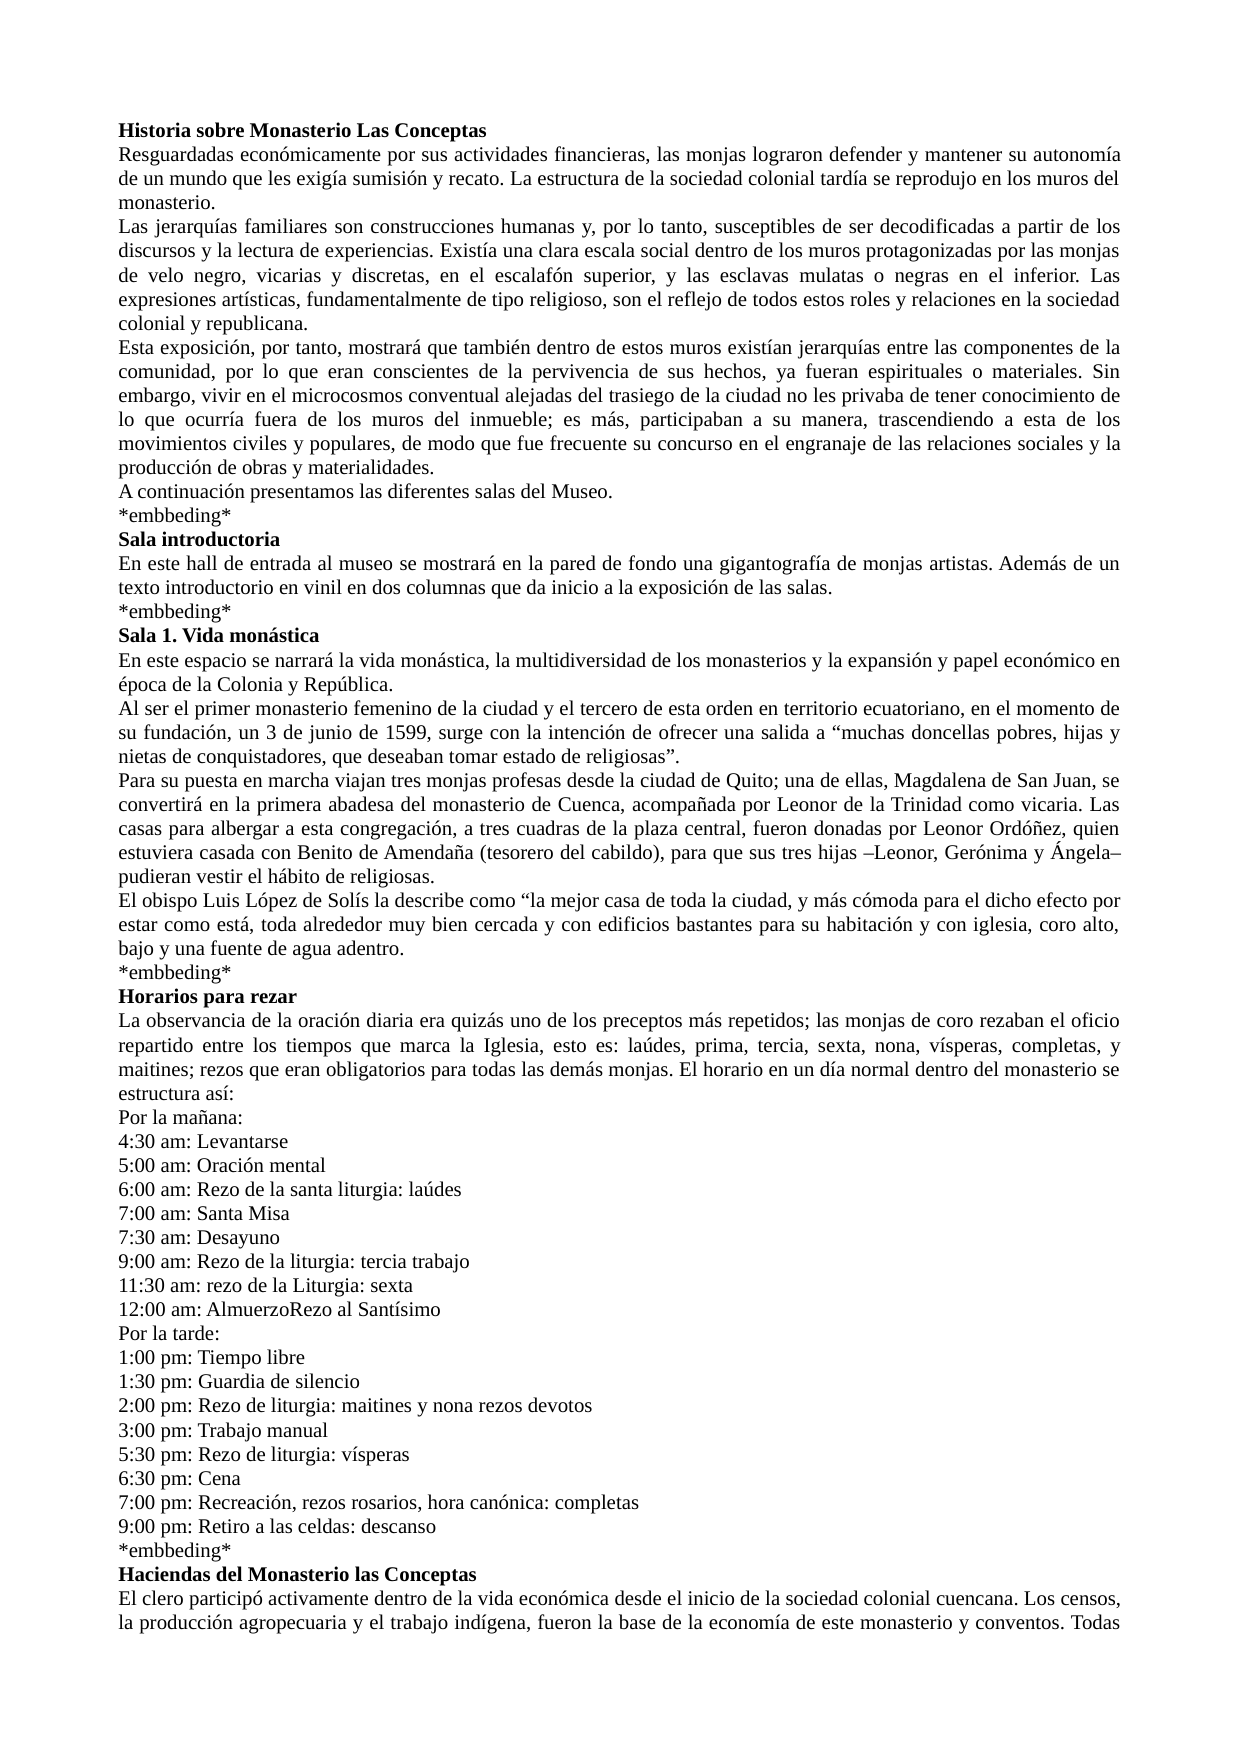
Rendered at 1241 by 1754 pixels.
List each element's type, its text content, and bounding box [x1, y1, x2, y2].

text 7:00 pm: Recreación, rezos rosarios, hora canónica: completas [118, 1490, 1122, 1514]
text *embbeding* [118, 960, 1122, 984]
text 11:30 am: rezo de la Liturgia: sexta [118, 1273, 1122, 1297]
text Al ser el primer monasterio femenino de la ciudad y el tercero de esta orden en territorio ecuatoriano, en el momento de su fundación, un 3 de junio de 1599, surge con la intención de ofrecer una salida a “muchas doncellas pobres, hijas y nietas de conquistadores, que deseaban tomar estado de religiosas”. [118, 696, 1122, 768]
text 2:00 pm: Rezo de liturgia: maitines y nona rezos devotos [118, 1393, 1122, 1417]
text Las jerarquías familiares son construcciones humanas y, por lo tanto, susceptibles de ser decodificadas a partir de los discursos y la lectura de experiencias. Existía una clara escala social dentro de los muros protagonizadas por las monjas de velo negro, vicarias y discretas, en el escalafón superior, y las esclavas mulatas o negras en el inferior. Las expresiones artísticas, fundamentalmente de tipo religioso, son el reflejo de todos estos roles y relaciones en la sociedad colonial y republicana. [118, 214, 1122, 335]
text *embbeding* [118, 503, 1122, 527]
text En este espacio se narrará la vida monástica, la multidiversidad de los monasterios y la expansión y papel económico en época de la Colonia y República. [118, 647, 1122, 696]
text Resguardadas económicamente por sus actividades financieras, las monjas lograron defender y mantener su autonomía de un mundo que les exigía sumisión y recato. La estructura de la sociedad colonial tardía se reprodujo en los muros del monasterio. [118, 142, 1122, 214]
text Sala 1. Vida monástica [118, 623, 1122, 647]
text *embbeding* [118, 599, 1122, 623]
text La observancia de la oración diaria era quizás uno de los preceptos más repetidos; las monjas de coro rezaban el oficio repartido entre los tiempos que marca la Iglesia, esto es: laúdes, prima, tercia, sexta, nona, vísperas, completas, y maitines; rezos que eran obligatorios para todas las demás monjas. El horario en un día normal dentro del monasterio se estructura así: [118, 1008, 1122, 1105]
text 4:30 am: Levantarse [118, 1129, 1122, 1153]
text Sala introductoria [118, 527, 1122, 551]
text Historia sobre Monasterio Las Conceptas [118, 118, 1122, 142]
text 5:00 am: Oración mental [118, 1153, 1122, 1177]
text Esta exposición, por tanto, mostrará que también dentro de estos muros existían jerarquías entre las componentes de la comunidad, por lo que eran conscientes de la pervivencia de sus hechos, ya fueran espirituales o materiales. Sin embargo, vivir en el microcosmos conventual alejadas del trasiego de la ciudad no les privaba de tener conocimiento de lo que ocurría fuera de los muros del inmueble; es más, participaban a su manera, trascendiendo a esta de los movimientos civiles y populares, de modo que fue frecuente su concurso en el engranaje de las relaciones sociales y la producción de obras y materialidades. [118, 335, 1122, 479]
text 7:00 am: Santa Misa [118, 1201, 1122, 1225]
text 9:00 am: Rezo de la liturgia: tercia trabajo [118, 1249, 1122, 1273]
text Para su puesta en marcha viajan tres monjas profesas desde la ciudad de Quito; una de ellas, Magdalena de San Juan, se convertirá en la primera abadesa del monasterio de Cuenca, acompañada por Leonor de la Trinidad como vicaria. Las casas para albergar a esta congregación, a tres cuadras de la plaza central, fueron donadas por Leonor Ordóñez, quien estuviera casada con Benito de Amendaña (tesorero del cabildo), para que sus tres hijas –Leonor, Gerónima y Ángela– pudieran vestir el hábito de religiosas. [118, 768, 1122, 888]
text *embbeding* [118, 1538, 1122, 1562]
text 5:30 pm: Rezo de liturgia: vísperas [118, 1442, 1122, 1466]
text 6:30 pm: Cena [118, 1466, 1122, 1490]
text 3:00 pm: Trabajo manual [118, 1417, 1122, 1442]
text Por la tarde: [118, 1321, 1122, 1345]
text 6:00 am: Rezo de la santa liturgia: laúdes [118, 1177, 1122, 1201]
text Haciendas del Monasterio las Conceptas [118, 1562, 1122, 1586]
text 9:00 pm: Retiro a las celdas: descanso [118, 1514, 1122, 1538]
text En este hall de entrada al museo se mostrará en la pared de fondo una gigantografía de monjas artistas. Además de un texto introductorio en vinil en dos columnas que da inicio a la exposición de las salas. [118, 551, 1122, 599]
text 1:30 pm: Guardia de silencio [118, 1369, 1122, 1393]
text 12:00 am: AlmuerzoRezo al Santísimo [118, 1297, 1122, 1321]
text Horarios para rezar [118, 984, 1122, 1008]
text El clero participó activamente dentro de la vida económica desde el inicio de la sociedad colonial cuencana. Los censos, la producción agropecuaria y el trabajo indígena, fueron la base de la economía de este monasterio y conventos. Todas [118, 1586, 1122, 1634]
text 1:00 pm: Tiempo libre [118, 1345, 1122, 1369]
text El obispo Luis López de Solís la describe como “la mejor casa de toda la ciudad, y más cómoda para el dicho efecto por estar como está, toda alrededor muy bien cercada y con edificios bastantes para su habitación y con iglesia, coro alto, bajo y una fuente de agua adentro. [118, 888, 1122, 960]
text A continuación presentamos las diferentes salas del Museo. [118, 479, 1122, 503]
text 7:30 am: Desayuno [118, 1225, 1122, 1249]
text Por la mañana: [118, 1105, 1122, 1129]
